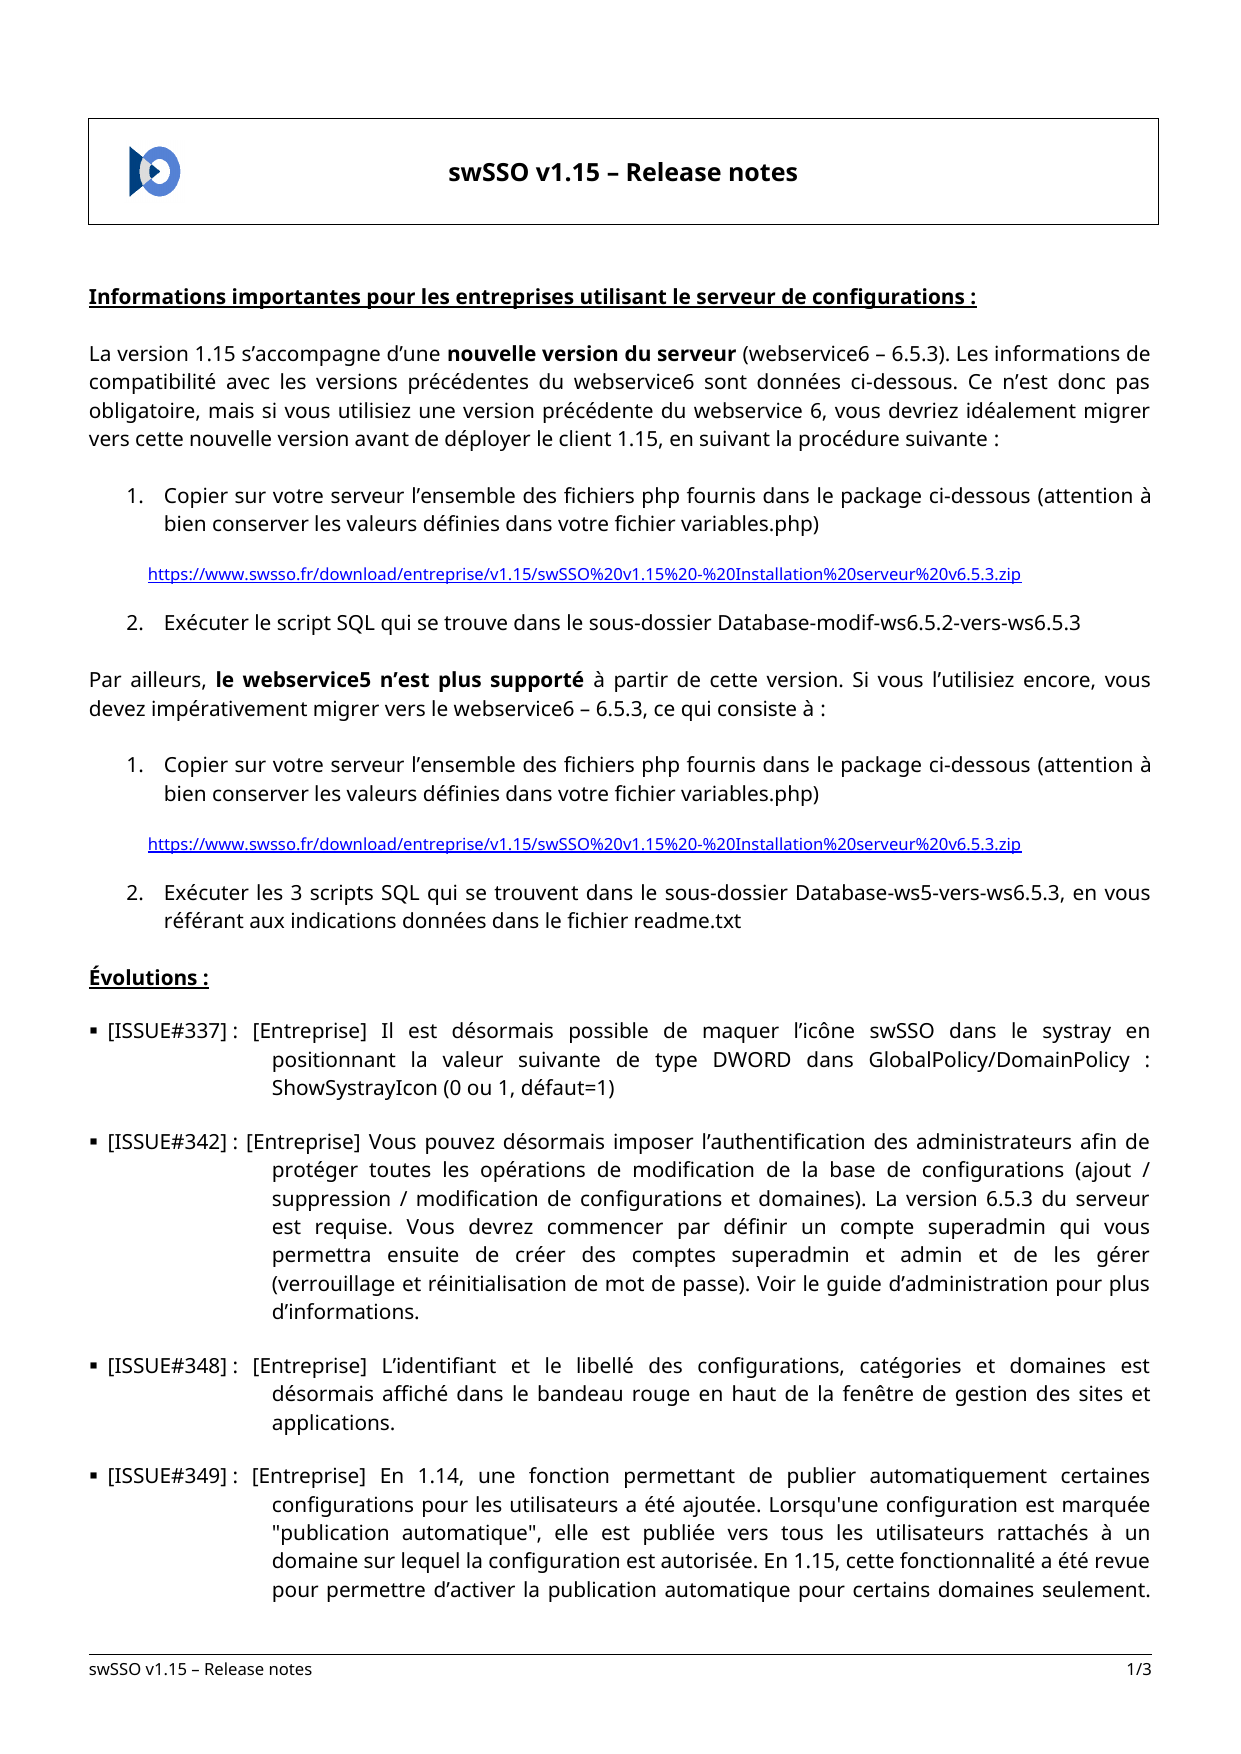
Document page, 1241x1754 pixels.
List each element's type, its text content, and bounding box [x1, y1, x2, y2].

list https://www.swsso.fr/download/entreprise/v1.15/swSSO%20v1.15%20-%20Installation%20serveur%20v6.5.3.zip [0, 563, 1152, 586]
list [ISSUE#349] : [Entreprise] En 1.14, une fonction permettant de publier automatiquement certaines configurations pour les utilisateurs a été ajoutée. Lorsqu'une configuration est marquée "publication automatique", elle est publiée vers tous les utilisateurs rattachés à un domaine sur lequel la configuration est autorisée. En 1.15, cette fonctionnalité a été revue pour permettre d’activer la publication automatique pour certains domaines seulement. [89, 1461, 1152, 1603]
text Par ailleurs, le webservice5 n’est plus supporté à partir de cette version. Si vous l’utilisiez encore, vous devez impérativement migrer vers le webservice6 – 6.5.3, ce qui consiste à : [89, 665, 1152, 722]
text Évolutions : [89, 963, 1152, 992]
list Copier sur votre serveur l’ensemble des fichiers php fournis dans le package ci-dessous (attention à bien conserver les valeurs définies dans votre fichier variables.php) [126, 751, 1152, 807]
list [ISSUE#337] : [Entreprise] Il est désormais possible de maquer l’icône swSSO dans le systray en positionnant la valeur suivante de type DWORD dans GlobalPolicy/DomainPolicy : ShowSystrayIcon (0 ou 1, défaut=1) [89, 1017, 1152, 1102]
list Copier sur votre serveur l’ensemble des fichiers php fournis dans le package ci-dessous (attention à bien conserver les valeurs définies dans votre fichier variables.php) [126, 481, 1152, 538]
list https://www.swsso.fr/download/entreprise/v1.15/swSSO%20v1.15%20-%20Installation%20serveur%20v6.5.3.zip [0, 832, 1152, 855]
text La version 1.15 s’accompagne d’une nouvelle version du serveur (webservice6 – 6.5.3). Les informations de compatibilité avec les versions précédentes du webservice6 sont données ci-dessous. Ce n’est donc pas obligatoire, mais si vous utilisiez une version précédente du webservice 6, vous devriez idéalement migrer vers cette nouvelle version avant de déployer le client 1.15, en suivant la procédure suivante : [89, 339, 1152, 453]
table_header [1026, 119, 1158, 224]
picture [124, 140, 185, 203]
list [ISSUE#348] : [Entreprise] L’identifiant et le libellé des configurations, catégories et domaines est désormais affiché dans le bandeau rouge en haut de la fenêtre de gestion des sites et applications. [89, 1351, 1152, 1436]
table_header swSSO v1.15 – Release notes [220, 119, 1026, 224]
list Exécuter le script SQL qui se trouve dans le sous-dossier Database-modif-ws6.5.2-vers-ws6.5.3 [126, 608, 1152, 637]
text Informations importantes pour les entreprises utilisant le serveur de configurations : [89, 282, 1152, 310]
list [ISSUE#342] : [Entreprise] Vous pouvez désormais imposer l’authentification des administrateurs afin de protéger toutes les opérations de modification de la base de configurations (ajout / suppression / modification de configurations et domaines). La version 6.5.3 du serveur est requise. Vous devrez commencer par définir un compte superadmin qui vous permettra ensuite de créer des comptes superadmin et admin et de les gérer (verrouillage et réinitialisation de mot de passe). Voir le guide d’administration pour plus d’informations. [89, 1127, 1152, 1326]
list Exécuter les 3 scripts SQL qui se trouvent dans le sous-dossier Database-ws5-vers-ws6.5.3, en vous référant aux indications données dans le fichier readme.txt [126, 878, 1152, 935]
table_header [89, 119, 220, 224]
